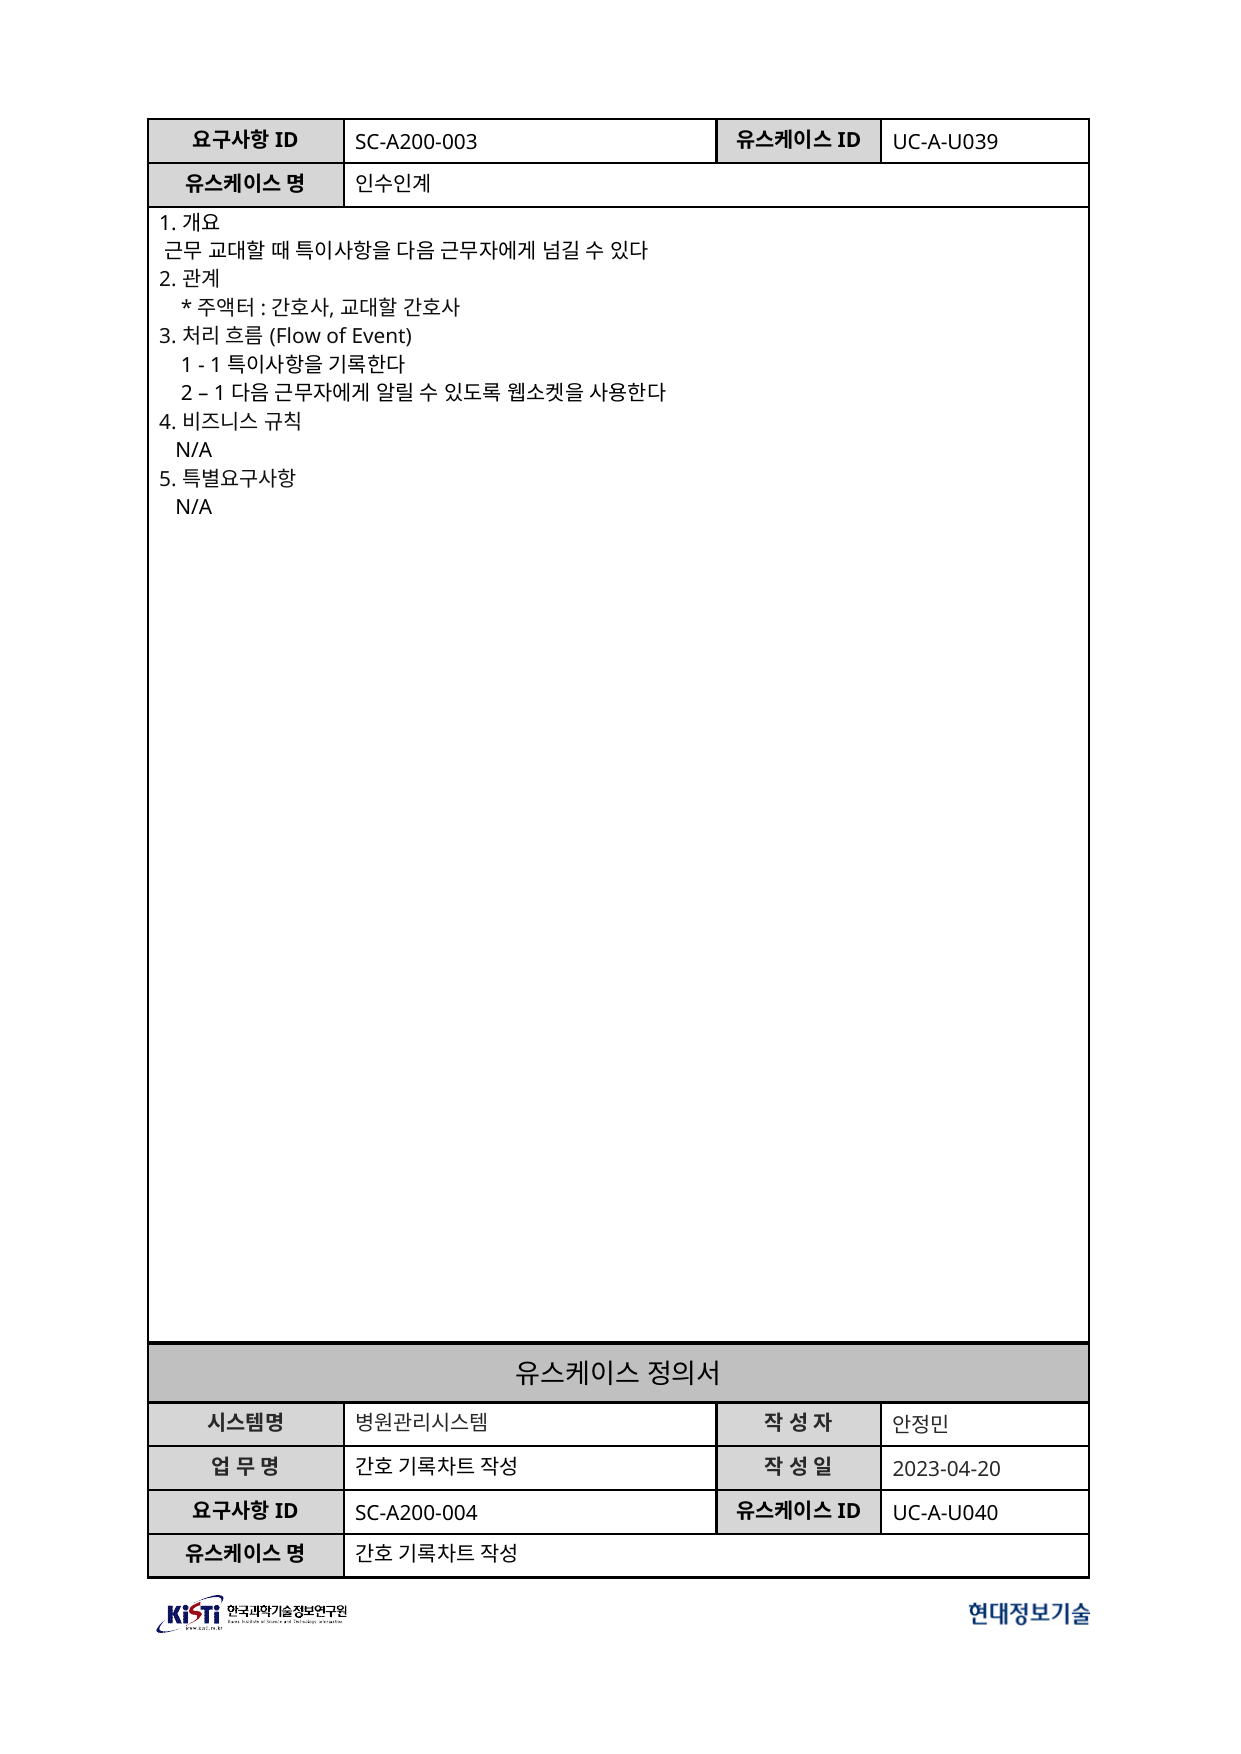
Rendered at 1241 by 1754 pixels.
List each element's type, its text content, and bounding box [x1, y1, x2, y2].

table_cell 안정민 [882, 1404, 1088, 1445]
table_cell 간호 기록차트 작성 [345, 1447, 715, 1489]
table_cell 인수인계 [345, 164, 1088, 206]
table_cell 유스케이스 ID [718, 120, 880, 162]
table_cell 유스케이스 ID [718, 1491, 880, 1533]
table_cell 작 성 일 [718, 1447, 880, 1489]
table_cell UC-A-U039 [882, 120, 1088, 162]
table_cell 간호 기록차트 작성 [345, 1535, 1088, 1576]
table_cell 1. 개요 근무 교대할 때 특이사항을 다음 근무자에게 넘길 수 있다 2. 관계 * 주액터 : 간호사, 교대할 간호사 3. 처리 흐름 (Flow of Event) 1 - 1 특이사항을 기록한다 2 – 1 다음 근무자에게 알릴 수 있도록 웹소켓을 사용한다 4. 비즈니스 규칙 N/A 5. 특별요구사항 N/A [149, 208, 1088, 1341]
table_cell 요구사항 ID [149, 1491, 343, 1533]
table_header 유스케이스 정의서 [149, 1345, 1088, 1401]
table_cell 병원관리시스템 [345, 1404, 715, 1445]
table_cell 작 성 자 [718, 1404, 880, 1445]
table_cell 업 무 명 [149, 1447, 343, 1489]
table_cell SC-A200-004 [345, 1491, 715, 1533]
table_cell 유스케이스 명 [149, 1535, 343, 1576]
table_cell 요구사항 ID [149, 120, 343, 162]
picture [156, 1595, 347, 1633]
table_cell 시스템명 [149, 1404, 343, 1445]
table_cell SC-A200-003 [345, 120, 715, 162]
table_cell 2023-04-20 [882, 1447, 1088, 1489]
table_cell UC-A-U040 [882, 1491, 1088, 1533]
picture [968, 1602, 1091, 1626]
table_cell 유스케이스 명 [149, 164, 343, 206]
